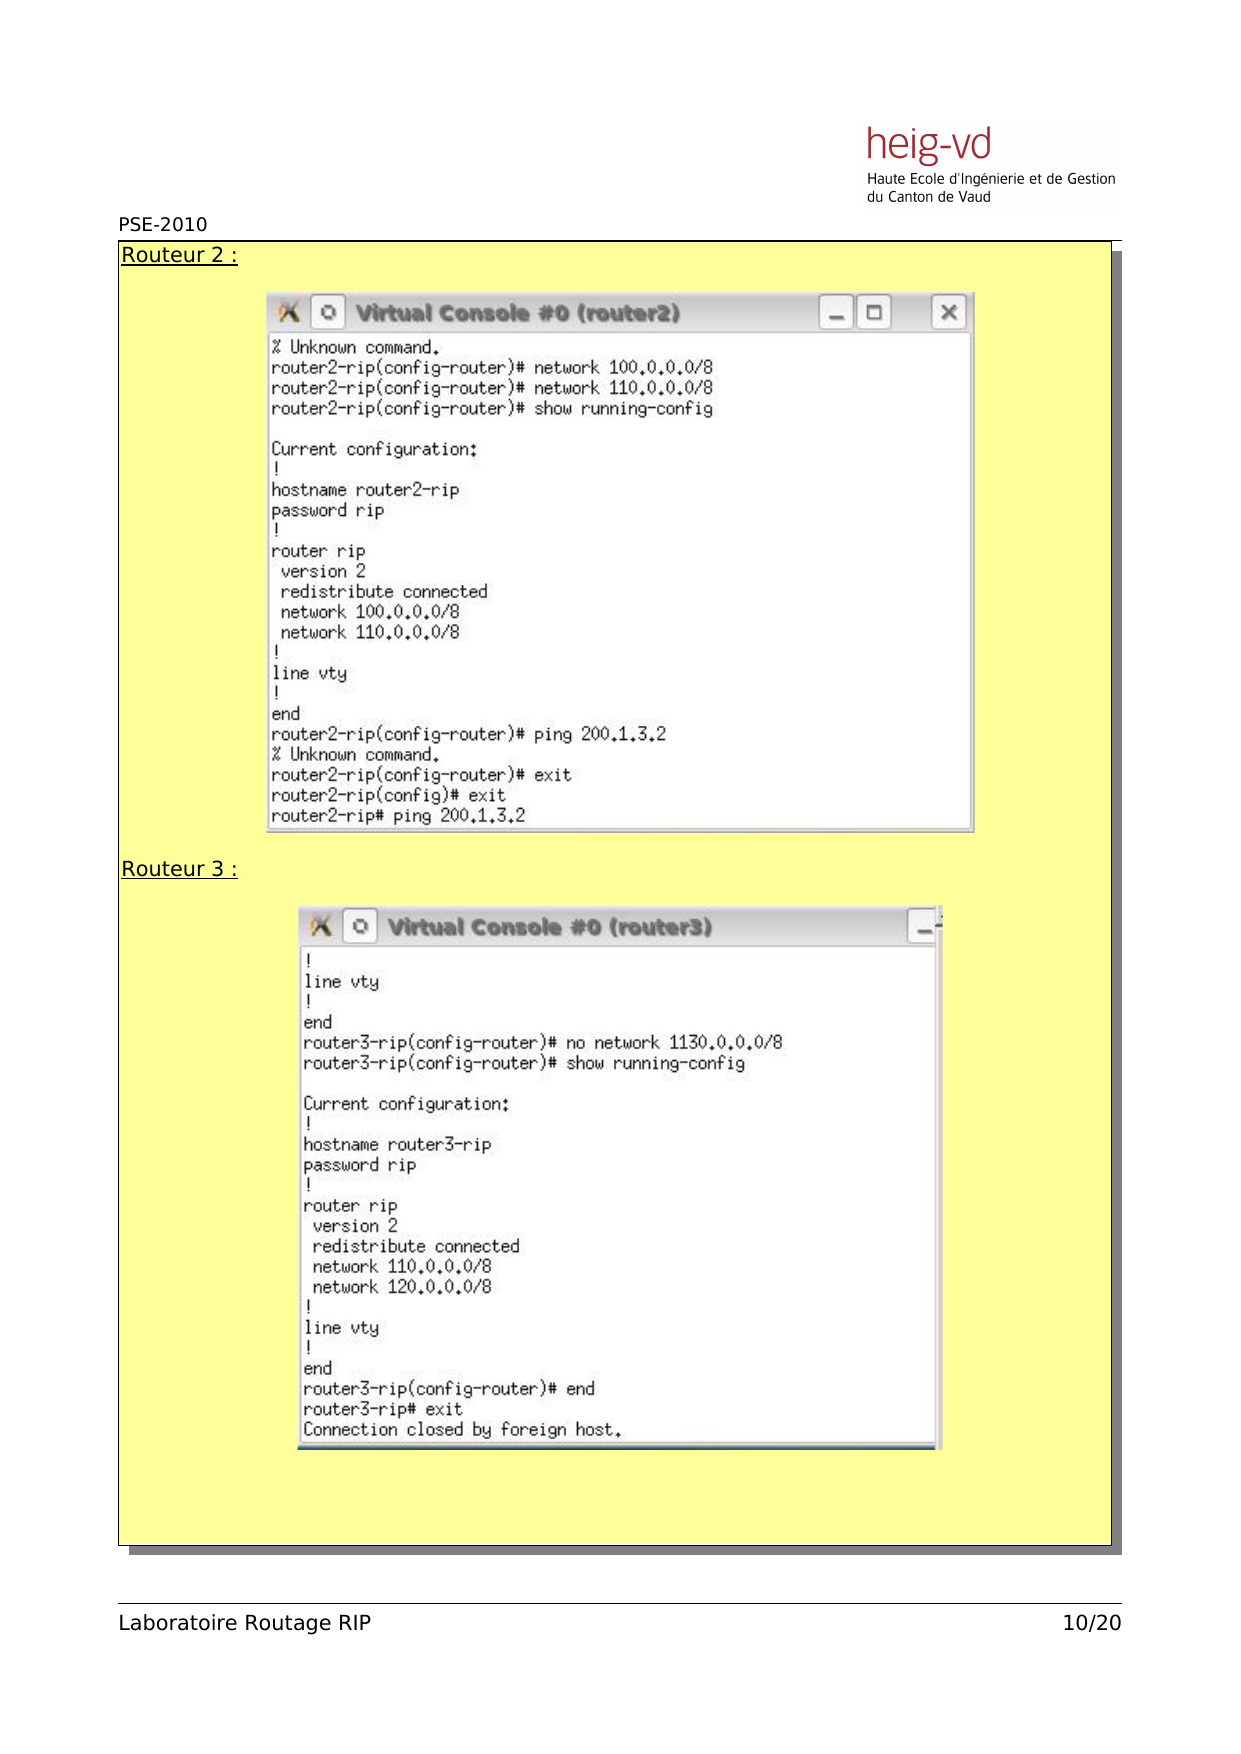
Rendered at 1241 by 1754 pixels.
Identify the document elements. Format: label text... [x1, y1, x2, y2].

picture [265, 292, 975, 833]
text Routeur 3 : [119, 854, 1111, 878]
picture [860, 118, 1121, 212]
picture [297, 905, 943, 1450]
text Routeur 2 : [119, 242, 1111, 265]
